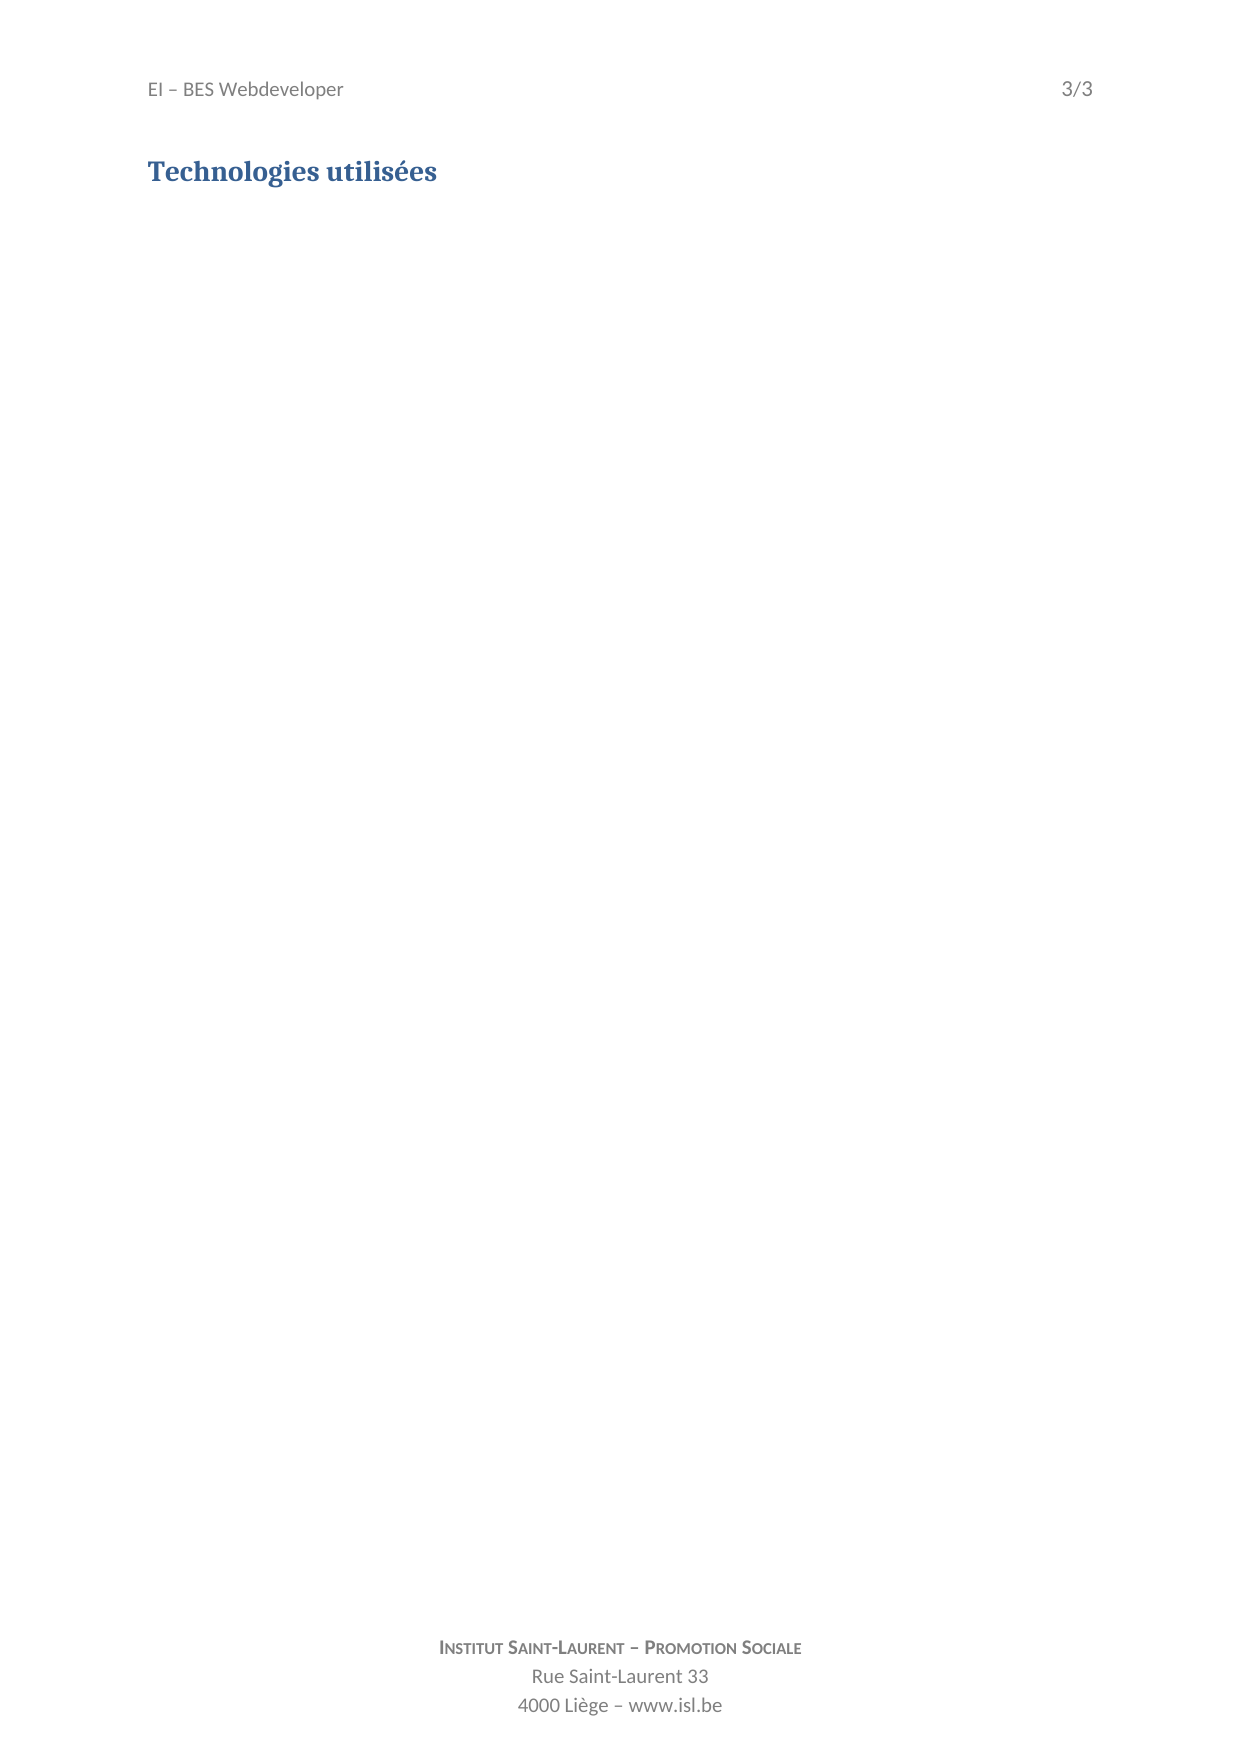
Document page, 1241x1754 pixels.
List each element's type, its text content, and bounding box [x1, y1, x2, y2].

subtitle Technologies utilisées [148, 155, 1093, 188]
